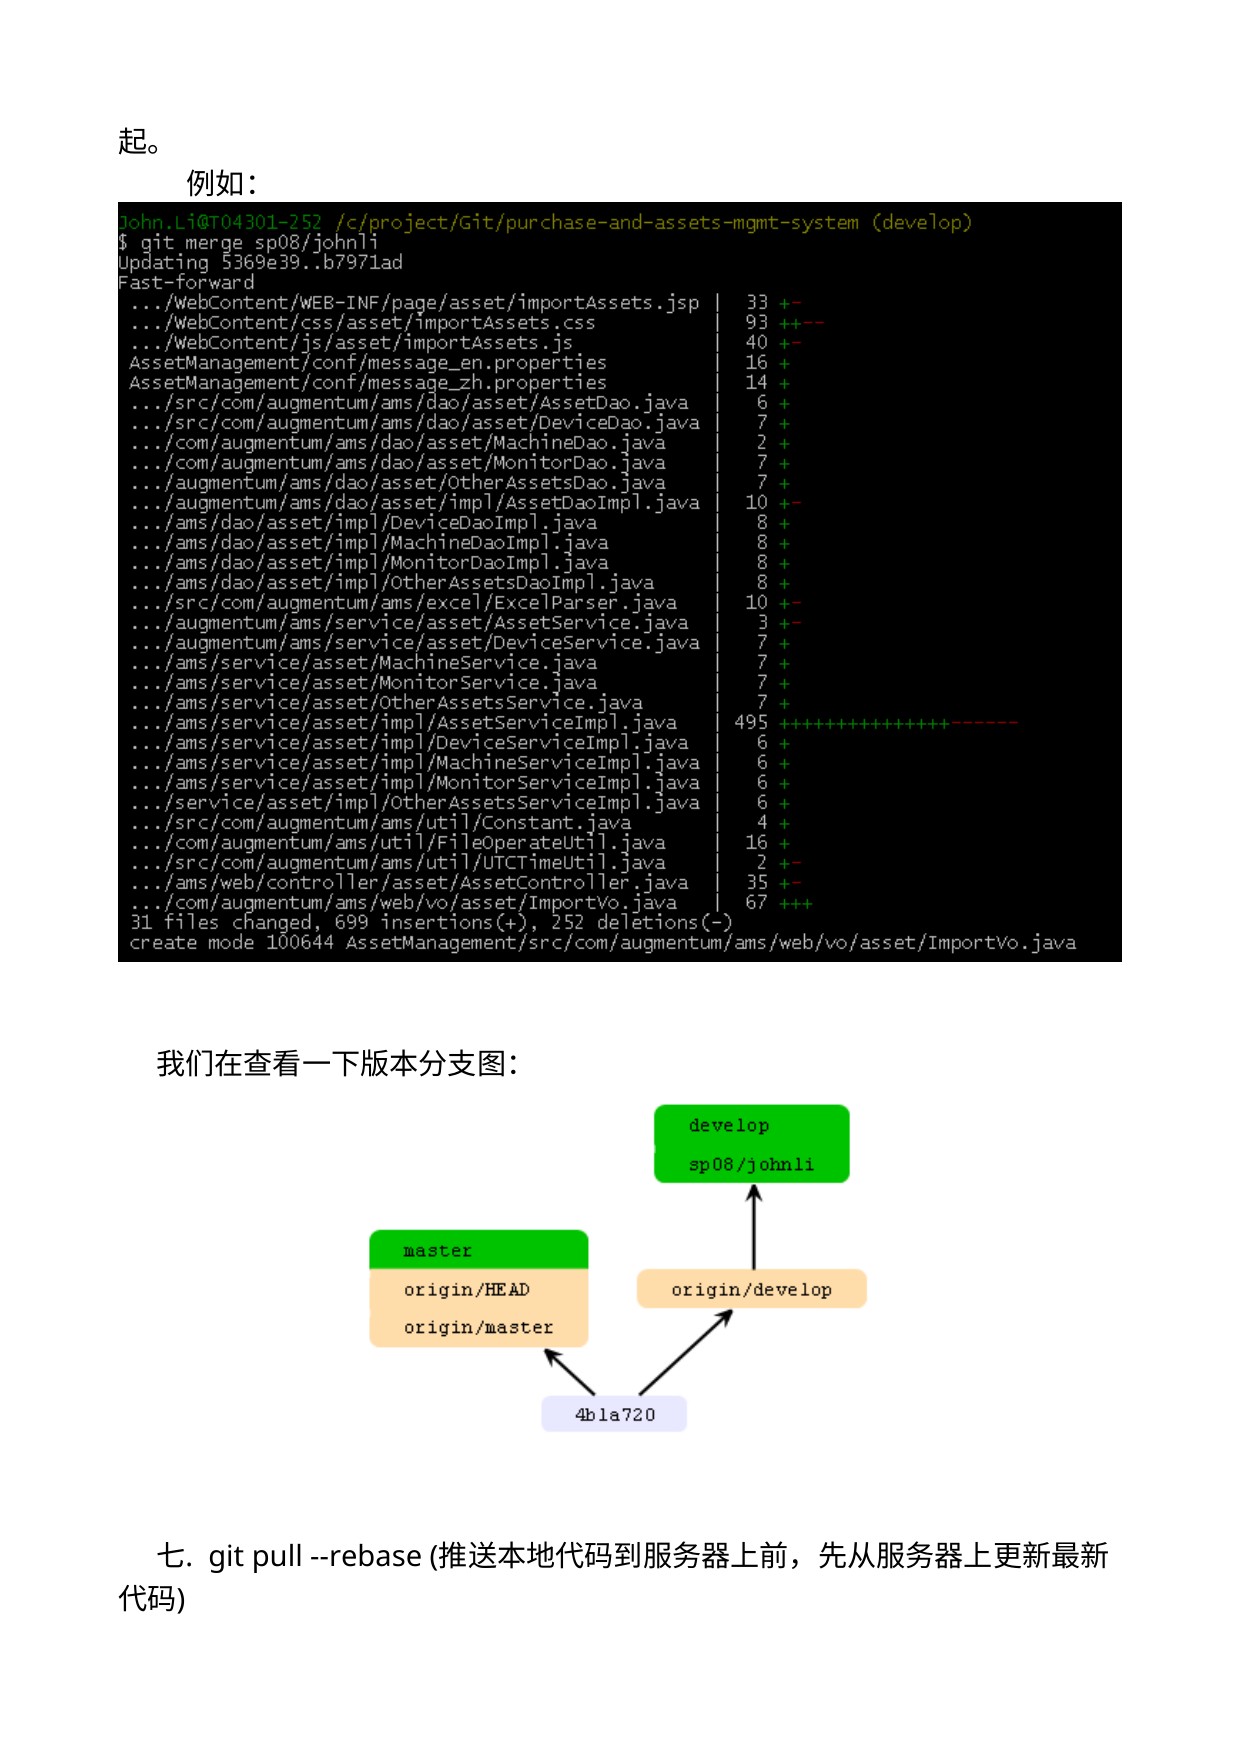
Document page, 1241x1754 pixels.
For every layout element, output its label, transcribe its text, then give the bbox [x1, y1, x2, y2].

text 起。 [118, 118, 1122, 160]
text 七. git pull --rebase (推送本地代码到服务器上前，先从服务器上更新最新代码) [118, 1533, 1122, 1618]
picture [118, 202, 1122, 962]
picture [354, 1083, 886, 1454]
text 例如： [118, 160, 1122, 202]
text 我们在查看一下版本分支图： [118, 1041, 1122, 1083]
